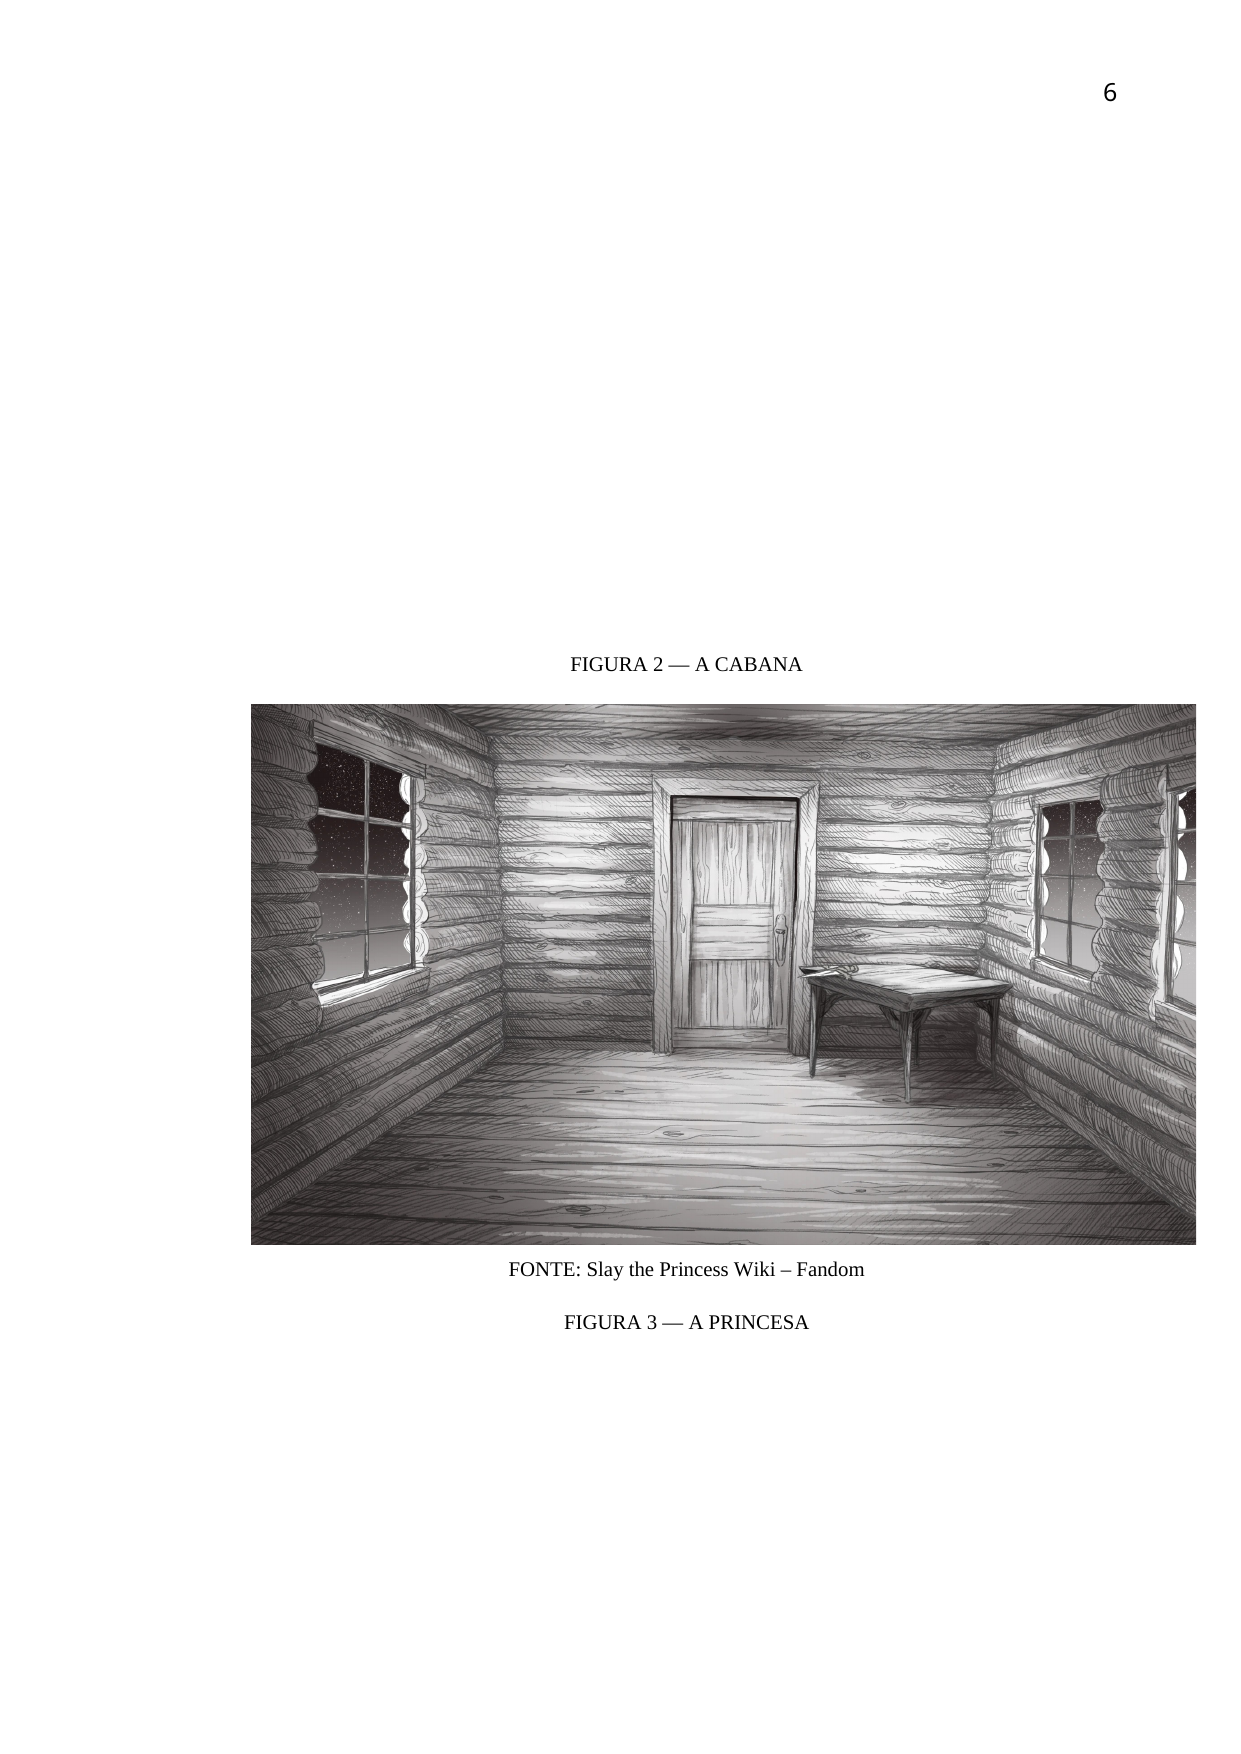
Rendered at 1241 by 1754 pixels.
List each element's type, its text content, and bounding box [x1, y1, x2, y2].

text FIGURA 2 — A CABANA [251, 652, 1122, 676]
text FONTE: Slay the Princess Wiki – Fandom [251, 1245, 1122, 1281]
text FIGURA 3 — A PRINCESA [251, 1309, 1122, 1334]
